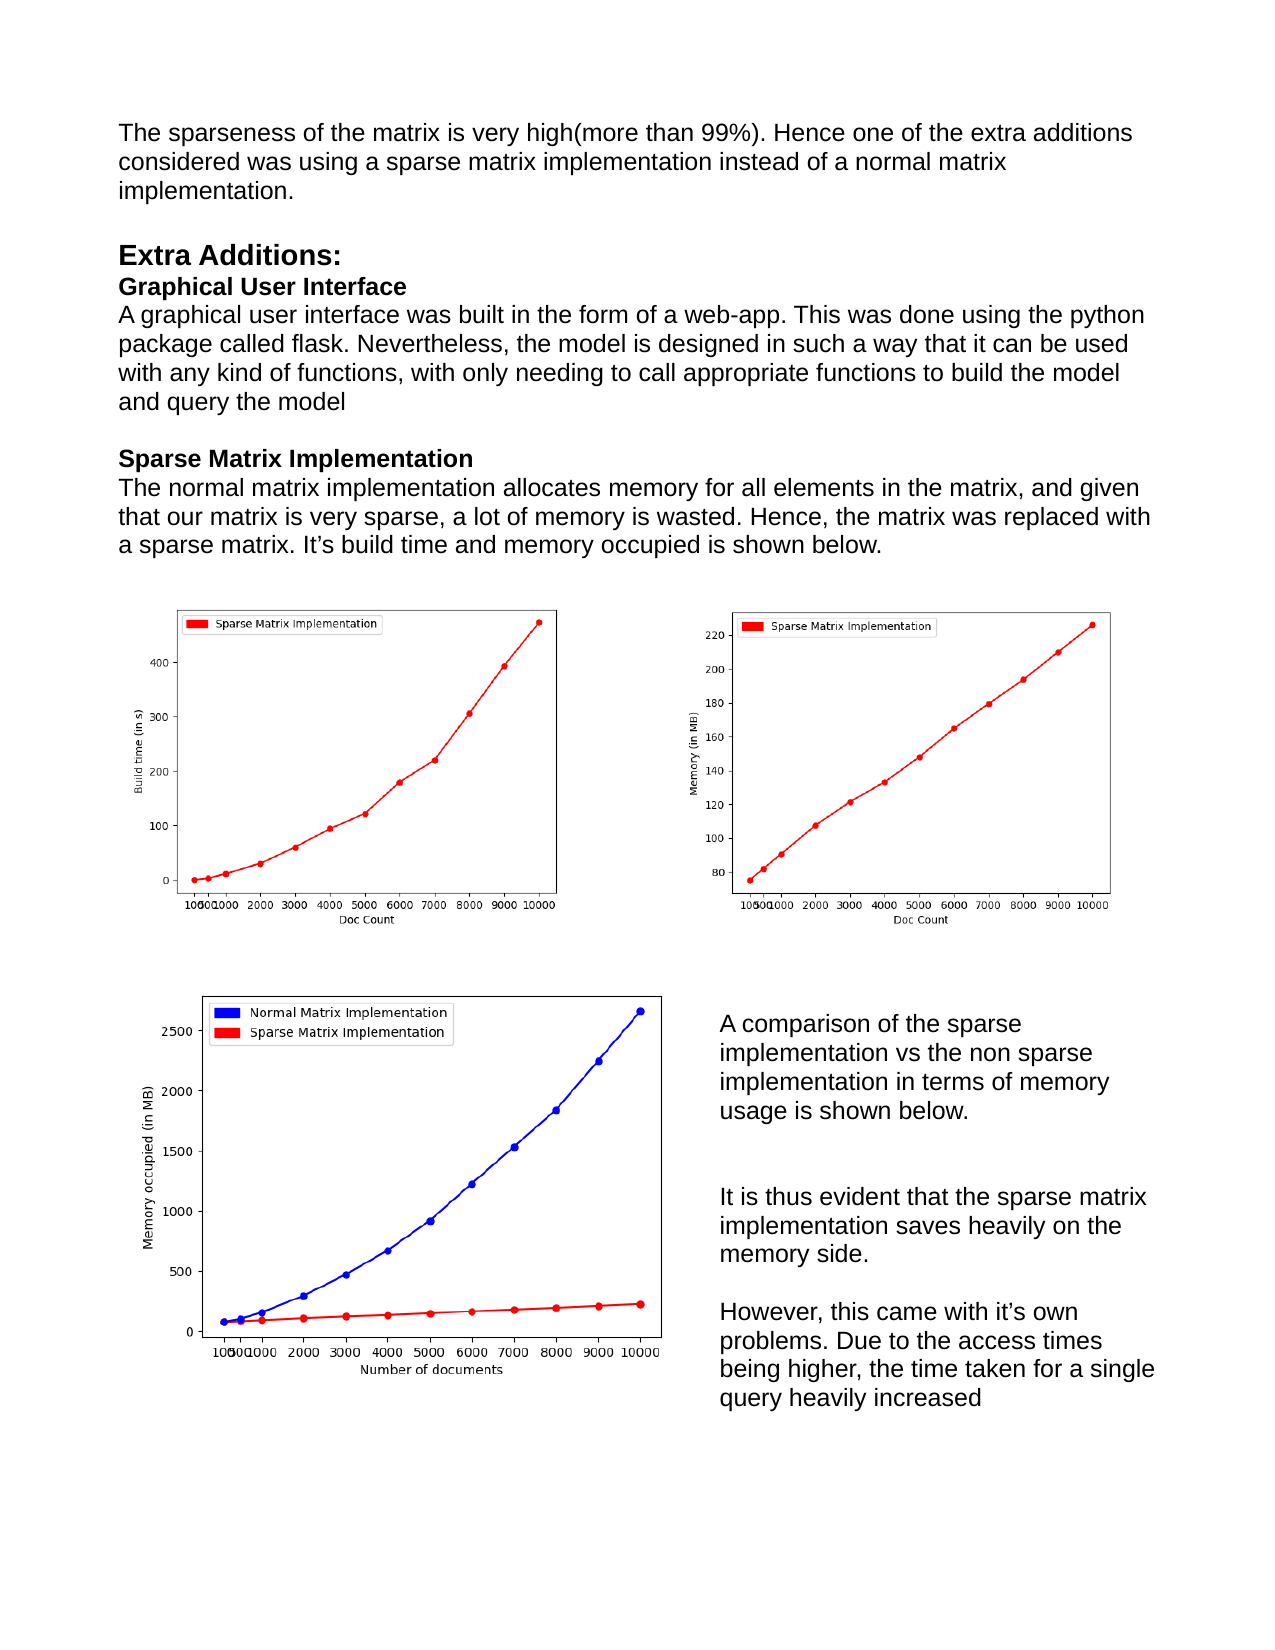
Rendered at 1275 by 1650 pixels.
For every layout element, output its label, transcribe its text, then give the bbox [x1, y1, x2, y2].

picture [671, 568, 1158, 933]
picture [115, 566, 605, 933]
picture [128, 942, 720, 1386]
text A graphical user interface was built in the form of a web-app. This was done using the python package called flask. Nevertheless, the model is designed in such a way that it can be used with any kind of functions, with only needing to call appropriate functions to build the model and query the model [118, 300, 1157, 415]
text It is thus evident that the sparse matrix implementation saves heavily on the memory side. [720, 1182, 1157, 1268]
text The normal matrix implementation allocates memory for all elements in the matrix, and given that our matrix is very sparse, a lot of memory is wasted. Hence, the matrix was replaced with a sparse matrix. It’s build time and memory occupied is shown below. [118, 473, 1157, 559]
text Graphical User Interface [118, 271, 1157, 300]
text However, this came with it’s own problems. Due to the access times being higher, the time taken for a single query heavily increased [118, 1297, 1157, 1412]
text The sparseness of the matrix is very high(more than 99%). Hence one of the extra additions considered was using a sparse matrix implementation instead of a normal matrix implementation. [118, 118, 1157, 204]
text Extra Additions: [118, 238, 1157, 271]
text Sparse Matrix Implementation [118, 444, 1157, 473]
text A comparison of the sparse implementation vs the non sparse implementation in terms of memory usage is shown below. [720, 1009, 1157, 1124]
